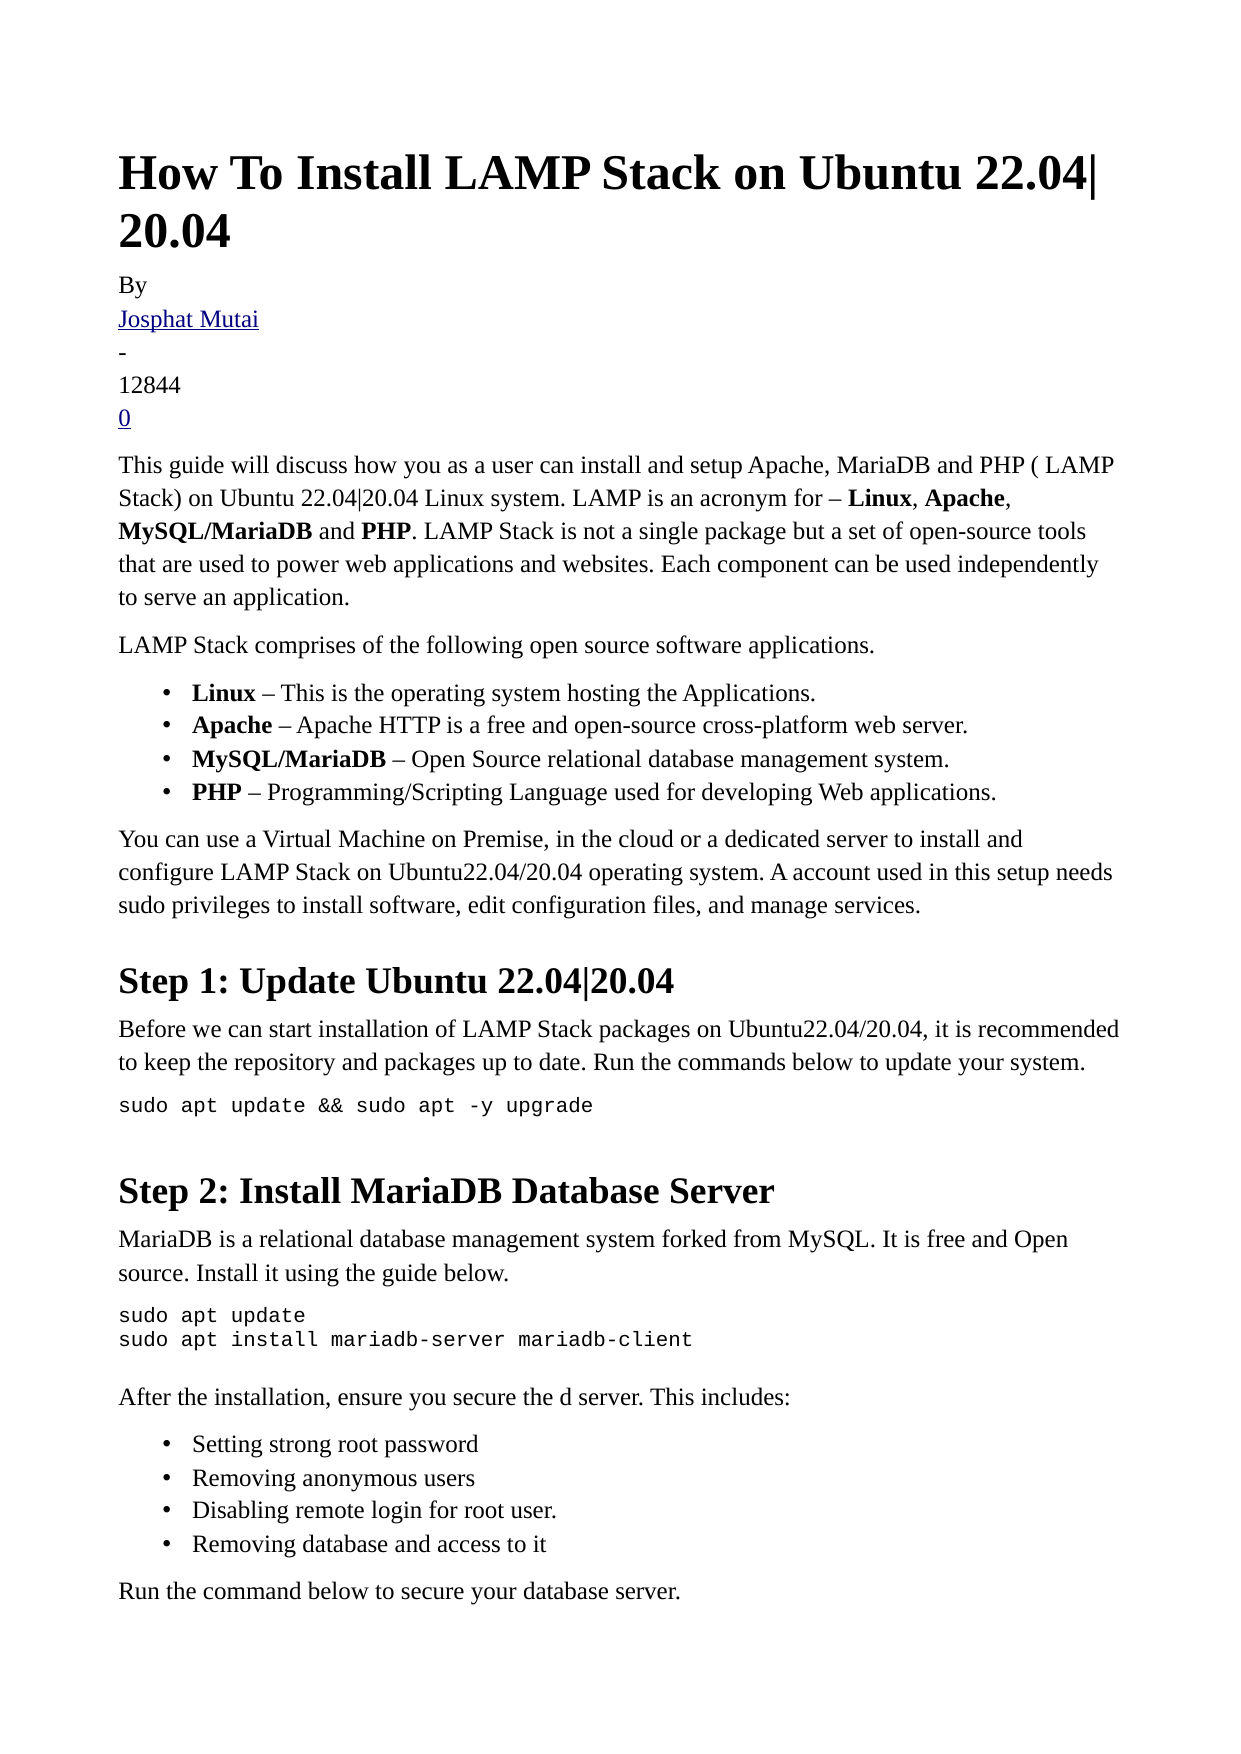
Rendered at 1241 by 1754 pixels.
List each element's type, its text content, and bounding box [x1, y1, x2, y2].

text You can use a Virtual Machine on Premise, in the cloud or a dedicated server to install and configure LAMP Stack on Ubuntu22.04/20.04 operating system. A account used in this setup needs sudo privileges to install software, edit configuration files, and manage services. [118, 824, 1122, 919]
text sudo apt install mariadb-server mariadb-client [118, 1329, 1122, 1352]
text After the installation, ensure you secure the d server. This includes: [118, 1382, 1122, 1411]
text Before we can start installation of LAMP Stack packages on Ubuntu22.04/20.04, it is recommended to keep the repository and packages up to date. Run the commands below to update your system. [118, 1014, 1122, 1076]
text 12844 [118, 370, 1122, 398]
list Disabling remote login for root user. [162, 1496, 1122, 1524]
text LAMP Stack comprises of the following open source software applications. [118, 630, 1122, 659]
list Removing anonymous users [162, 1463, 1122, 1491]
subtitle Step 1: Update Ubuntu 22.04|20.04 [118, 959, 1122, 1002]
list PHP – Programming/Scripting Language used for developing Web applications. [162, 777, 1122, 805]
subtitle Step 2: Install MariaDB Database Server [118, 1169, 1122, 1212]
text Run the command below to secure your database server. [118, 1576, 1122, 1605]
list Linux – This is the operating system hosting the Applications. [162, 678, 1122, 706]
list Apache – Apache HTTP is a free and open-source cross-platform web server. [162, 711, 1122, 739]
text MariaDB is a relational database management system forked from MySQL. It is free and Open source. Install it using the guide below. [118, 1224, 1122, 1286]
text 0 [118, 403, 1122, 431]
list MySQL/MariaDB – Open Source relational database management system. [162, 744, 1122, 772]
text Josphat Mutai [118, 304, 1122, 332]
text sudo apt update && sudo apt -y upgrade [118, 1095, 1122, 1119]
list Setting strong root password [162, 1429, 1122, 1458]
list Removing database and access to it [162, 1529, 1122, 1557]
subtitle How To Install LAMP Stack on Ubuntu 22.04|20.04 [118, 143, 1122, 258]
text By [118, 271, 1122, 299]
text This guide will discuss how you as a user can install and setup Apache, MariaDB and PHP ( LAMP Stack) on Ubuntu 22.04|20.04 Linux system. LAMP is an acronym for – Linux, Apache, MySQL/MariaDB and PHP. LAMP Stack is not a single package but a set of open-source tools that are used to power web applications and websites. Each component can be used independently to serve an application. [118, 450, 1122, 611]
text sudo apt update [118, 1305, 1122, 1329]
text - [118, 337, 1122, 365]
